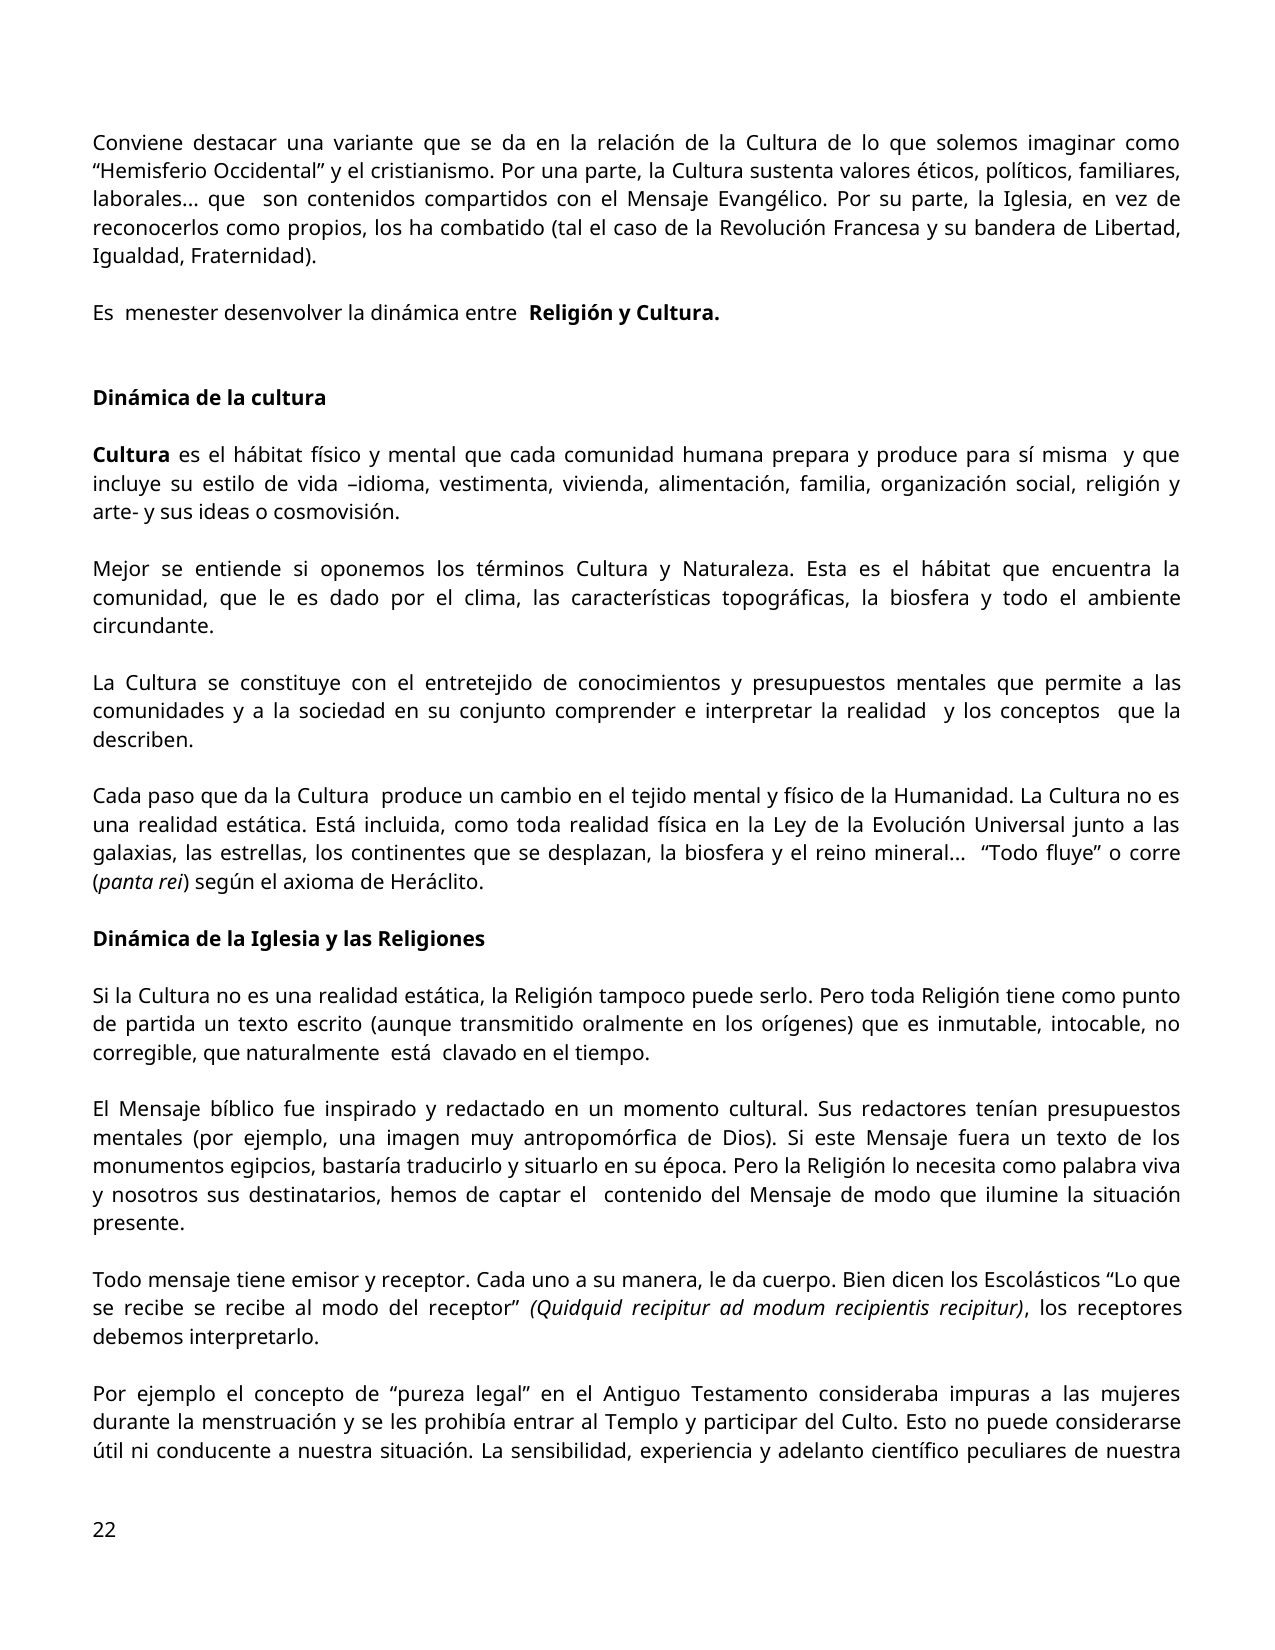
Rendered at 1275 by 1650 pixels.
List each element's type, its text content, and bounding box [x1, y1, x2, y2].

text Si la Cultura no es una realidad estática, la Religión tampoco puede serlo. Pero toda Religión tiene como punto de partida un texto escrito (aunque transmitido oralmente en los orígenes) que es inmutable, intocable, no corregible, que naturalmente está clavado en el tiempo. [92, 981, 1182, 1066]
text Mejor se entiende si oponemos los términos Cultura y Naturaleza. Esta es el hábitat que encuentra la comunidad, que le es dado por el clima, las características topográficas, la biosfera y todo el ambiente circundante. [92, 554, 1182, 639]
text El Mensaje bíblico fue inspirado y redactado en un momento cultural. Sus redactores tenían presupuestos mentales (por ejemplo, una imagen muy antropomórfica de Dios). Si este Mensaje fuera un texto de los monumentos egipcios, bastaría traducirlo y situarlo en su época. Pero la Religión lo necesita como palabra viva y nosotros sus destinatarios, hemos de captar el contenido del Mensaje de modo que ilumine la situación presente. [92, 1094, 1182, 1237]
text Cada paso que da la Cultura produce un cambio en el tejido mental y físico de la Humanidad. La Cultura no es una realidad estática. Está incluida, como toda realidad física en la Ley de la Evolución Universal junto a las galaxias, las estrellas, los continentes que se desplazan, la biosfera y el reino mineral... “Todo fluye” o corre (panta rei) según el axioma de Heráclito. [92, 782, 1182, 895]
text Dinámica de la Iglesia y las Religiones [92, 924, 1182, 952]
text Conviene destacar una variante que se da en la relación de la Cultura de lo que solemos imaginar como “Hemisferio Occidental” y el cristianismo. Por una parte, la Cultura sustenta valores éticos, políticos, familiares, laborales... que son contenidos compartidos con el Mensaje Evangélico. Por su parte, la Iglesia, en vez de reconocerlos como propios, los ha combatido (tal el caso de la Revolución Francesa y su bandera de Libertad, Igualdad, Fraternidad). [92, 128, 1182, 270]
text Por ejemplo el concepto de “pureza legal” en el Antiguo Testamento consideraba impuras a las mujeres durante la menstruación y se les prohibía entrar al Templo y participar del Culto. Esto no puede considerarse útil ni conducente a nuestra situación. La sensibilidad, experiencia y adelanto científico peculiares de nuestra [92, 1379, 1182, 1464]
text Es menester desenvolver la dinámica entre Religión y Cultura. [92, 298, 1182, 327]
text Cultura es el hábitat físico y mental que cada comunidad humana prepara y produce para sí misma y que incluye su estilo de vida –idioma, vestimenta, vivienda, alimentación, familia, organización social, religión y arte- y sus ideas o cosmovisión. [92, 440, 1182, 526]
text Todo mensaje tiene emisor y receptor. Cada uno a su manera, le da cuerpo. Bien dicen los Escolásticos “Lo que se recibe se recibe al modo del receptor” (Quidquid recipitur ad modum recipientis recipitur), los receptores debemos interpretarlo. [92, 1265, 1182, 1350]
text La Cultura se constituye con el entretejido de conocimientos y presupuestos mentales que permite a las comunidades y a la sociedad en su conjunto comprender e interpretar la realidad y los conceptos que la describen. [92, 668, 1182, 753]
text Dinámica de la cultura [92, 383, 1182, 412]
